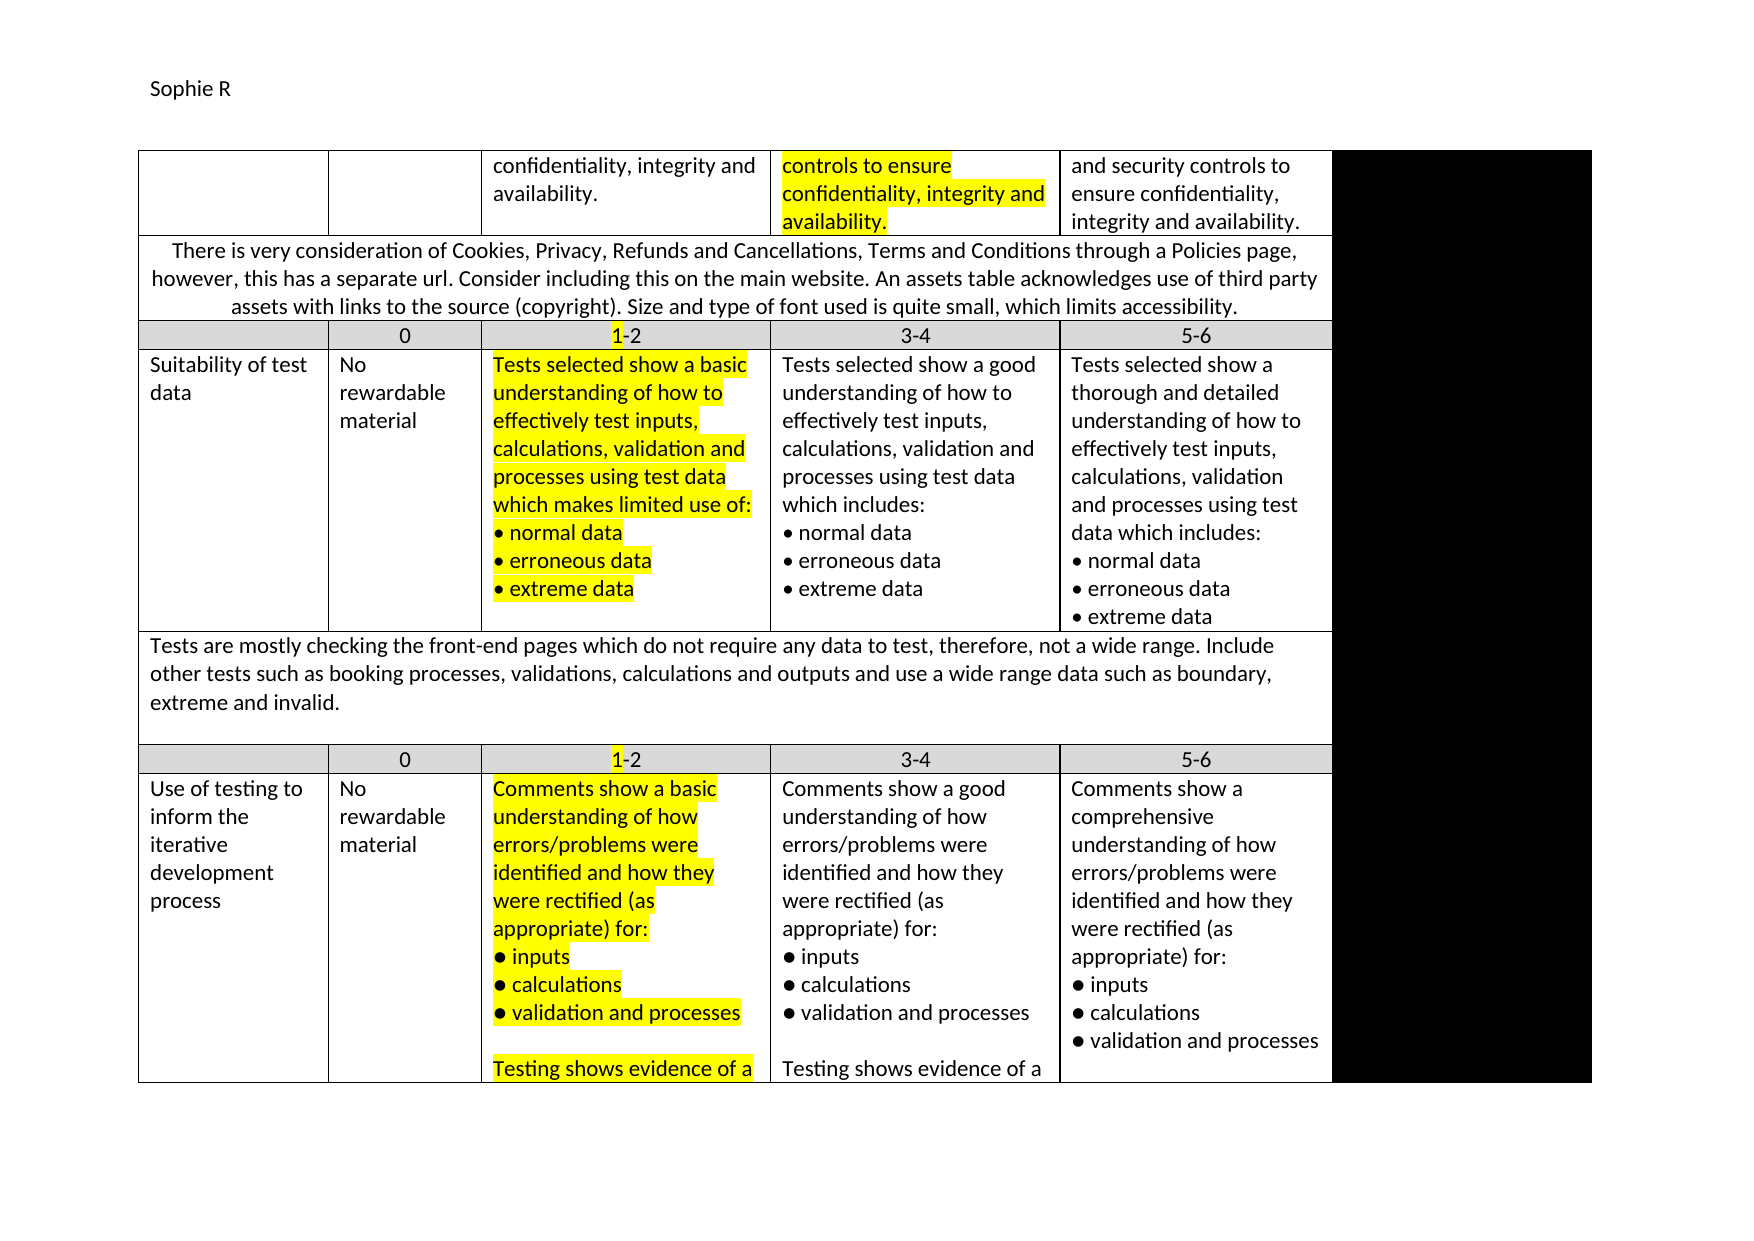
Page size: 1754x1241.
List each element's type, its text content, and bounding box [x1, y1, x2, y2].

table_cell Comments show a basic understanding of how errors/problems were identified and how they were rectified (as appropriate) for: ● inputs ● calculations ● validation and processes Testing shows evidence of a [482, 774, 770, 1082]
table_cell [1333, 774, 1591, 1082]
table_cell Suitability of test data [139, 350, 328, 631]
table_cell Comments show a comprehensive understanding of how errors/problems were identified and how they were rectified (as appropriate) for: ● inputs ● calculations ● validation and processes [1061, 774, 1332, 1082]
table_cell [1333, 350, 1591, 631]
table_cell confidentiality, integrity and availability. [482, 151, 770, 235]
table_cell No rewardable material [329, 350, 481, 631]
table_cell 5-6 [1061, 321, 1332, 349]
table_cell 0 [329, 321, 481, 349]
table_cell [1333, 321, 1591, 349]
table_cell Tests selected show a thorough and detailed understanding of how to effectively test inputs, calculations, validation and processes using test data which includes: • normal data • erroneous data • extreme data [1061, 350, 1332, 631]
table_cell [1333, 236, 1591, 320]
table_cell [139, 151, 328, 235]
table_cell No rewardable material [329, 774, 481, 1082]
table_cell Tests selected show a basic understanding of how to effectively test inputs, calculations, validation and processes using test data which makes limited use of: • normal data • erroneous data • extreme data [482, 350, 770, 631]
table_cell [139, 745, 328, 773]
table_cell [329, 151, 481, 235]
table_cell 0 [329, 745, 481, 773]
table_cell [139, 321, 328, 349]
table_cell [1333, 151, 1591, 235]
table_cell [1333, 632, 1591, 744]
table_cell [1333, 745, 1591, 773]
table_cell controls to ensure confidentiality, integrity and availability. [771, 151, 1059, 235]
table_cell 1-2 [482, 745, 770, 773]
table_cell Use of testing to inform the iterative development process [139, 774, 328, 1082]
table_cell 3-4 [771, 321, 1059, 349]
table_cell 3-4 [771, 745, 1059, 773]
table_cell Comments show a good understanding of how errors/problems were identified and how they were rectified (as appropriate) for: ● inputs ● calculations ● validation and processes Testing shows evidence of a [771, 774, 1059, 1082]
table_cell Tests selected show a good understanding of how to effectively test inputs, calculations, validation and processes using test data which includes: • normal data • erroneous data • extreme data [771, 350, 1059, 631]
table_cell Tests are mostly checking the front-end pages which do not require any data to test, therefore, not a wide range. Include other tests such as booking processes, validations, calculations and outputs and use a wide range data such as boundary, extreme and invalid. [139, 632, 1332, 744]
table_cell 1-2 [482, 321, 770, 349]
table_cell and security controls to ensure confidentiality, integrity and availability. [1061, 151, 1332, 235]
table_cell There is very consideration of Cookies, Privacy, Refunds and Cancellations, Terms and Conditions through a Policies page, however, this has a separate url. Consider including this on the main website. An assets table acknowledges use of third party assets with links to the source (copyright). Size and type of font used is quite small, which limits accessibility. [139, 236, 1332, 320]
table_cell 5-6 [1061, 745, 1332, 773]
